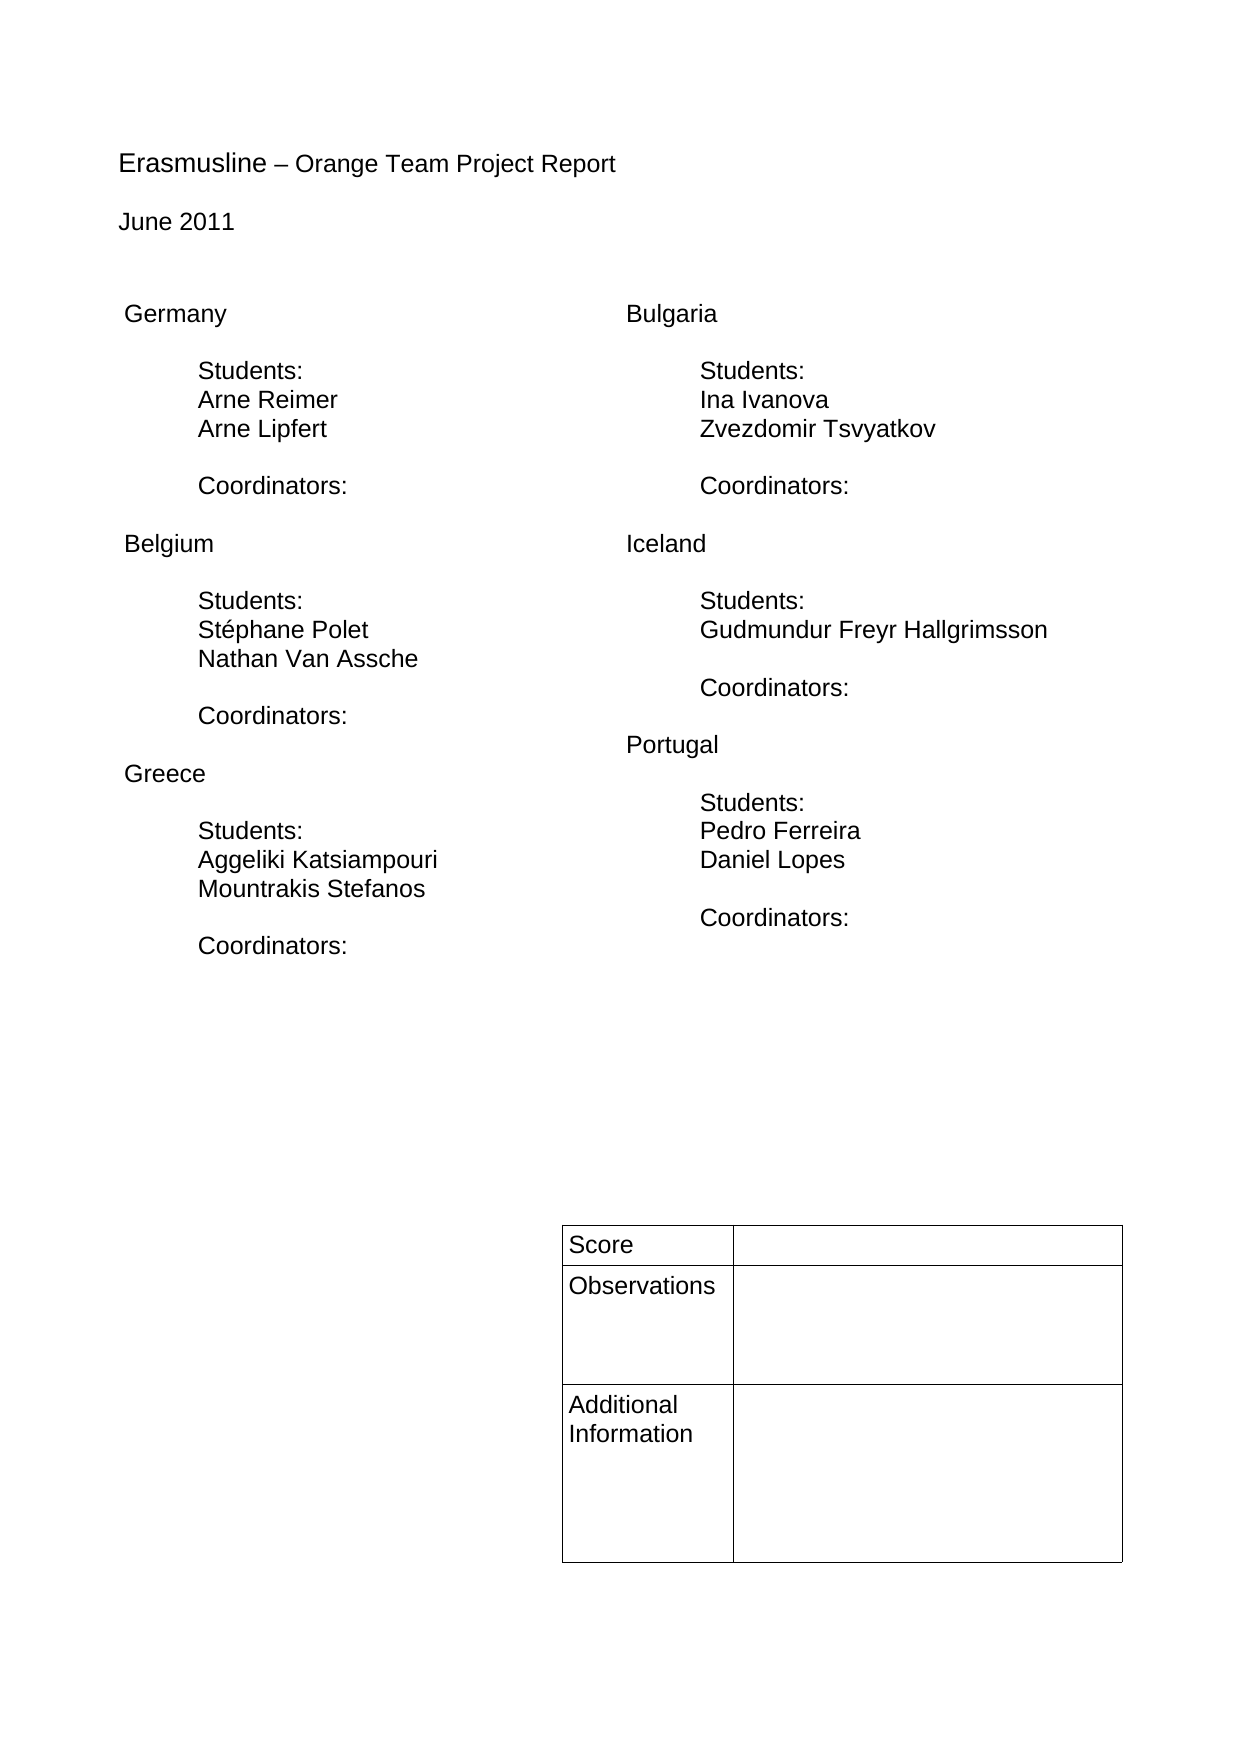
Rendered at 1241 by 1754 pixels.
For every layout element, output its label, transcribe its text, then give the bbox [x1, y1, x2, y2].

table_header Germany Students: Arne Reimer Arne Lipfert Coordinators: Belgium Students: Stéphane Polet Nathan Van Assche Coordinators: Greece Students: Aggeliki Katsiampouri Mountrakis Stefanos Coordinators: [118, 293, 620, 994]
text Erasmusline – Orange Team Project Report [118, 147, 1122, 178]
table_cell Observations [563, 1266, 733, 1384]
text June 2011 [118, 207, 1122, 236]
table_header Score [563, 1226, 733, 1265]
table_cell [734, 1385, 1122, 1562]
table_header Bulgaria Students: Ina Ivanova Zvezdomir Tsvyatkov Coordinators: Iceland Students: Gudmundur Freyr Hallgrimsson Coordinators: Portugal Students: Pedro Ferreira Daniel Lopes Coordinators: [620, 293, 1122, 994]
table_cell Additional Information [563, 1385, 733, 1562]
table_cell [734, 1266, 1122, 1384]
table_header [734, 1226, 1122, 1265]
